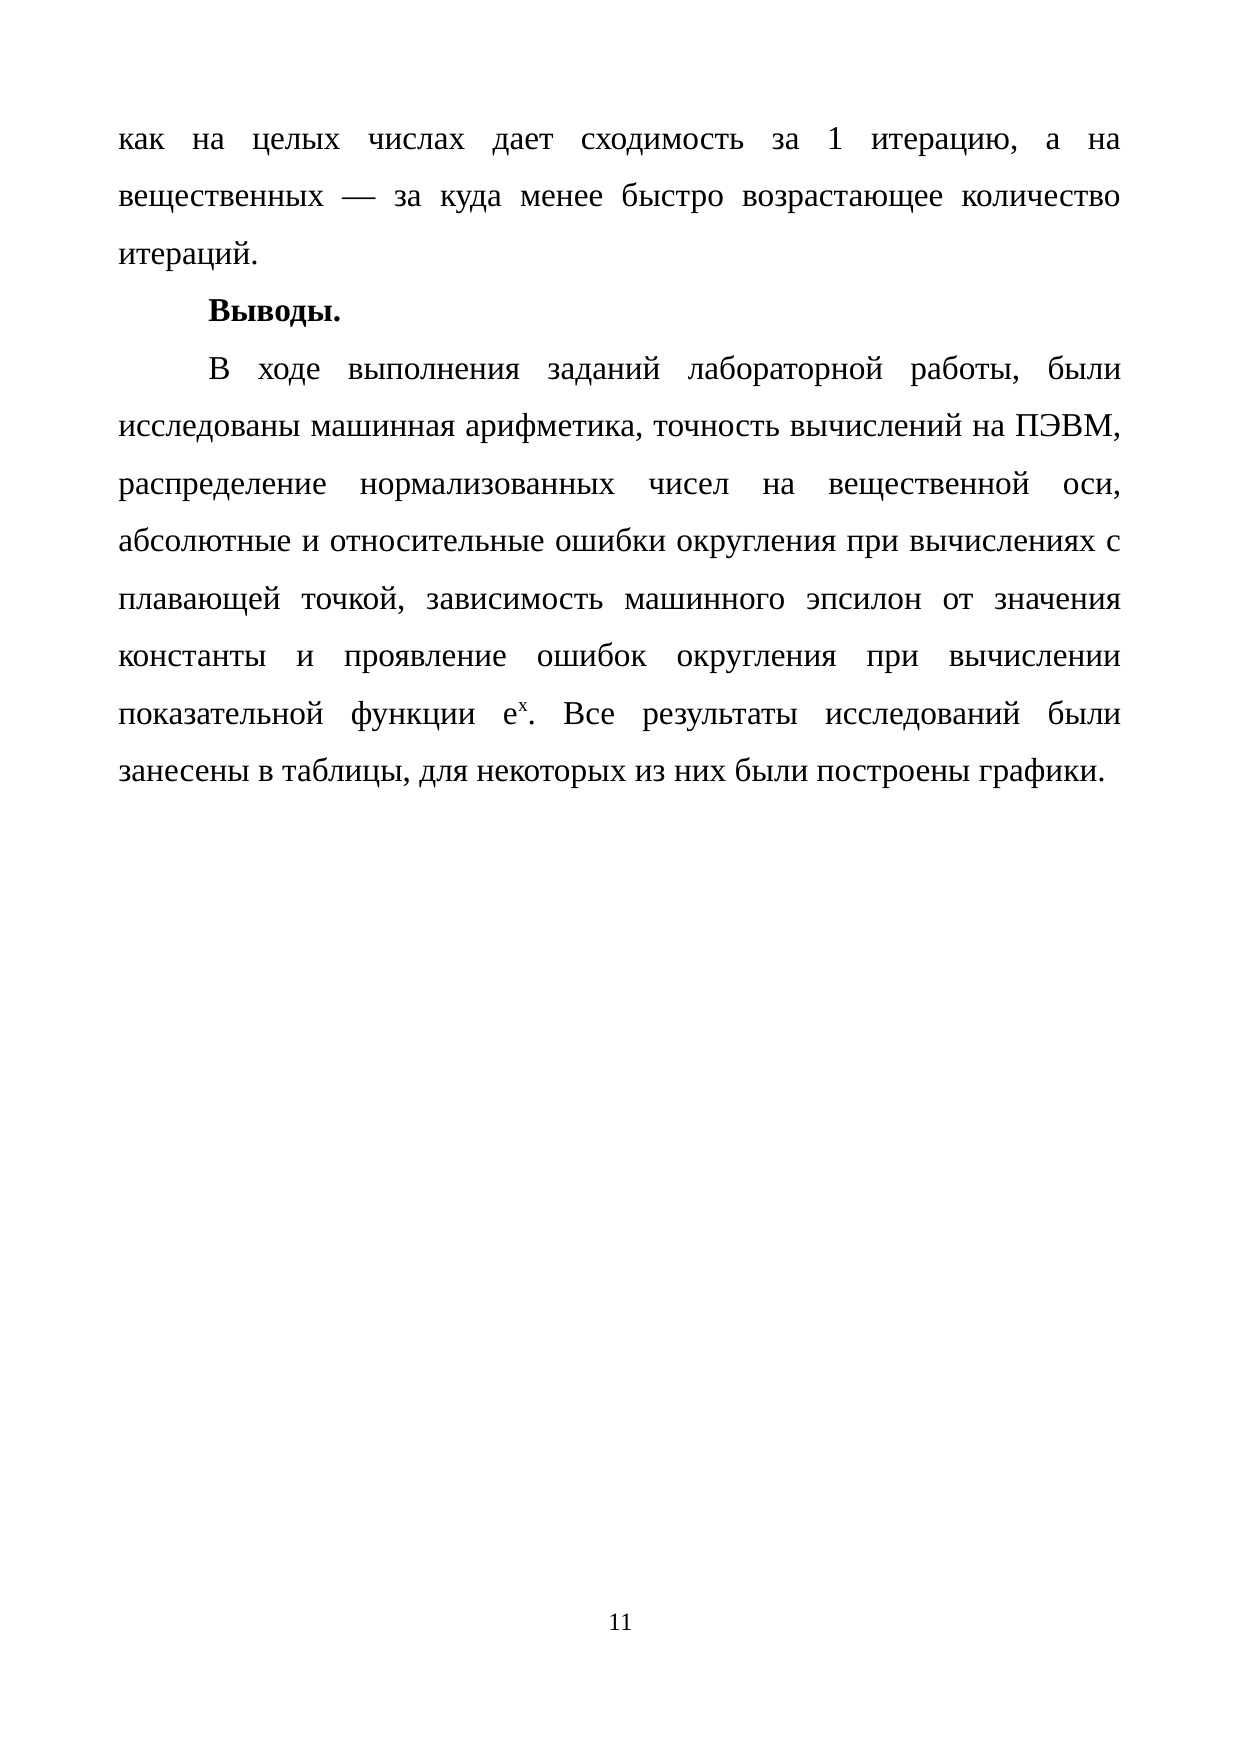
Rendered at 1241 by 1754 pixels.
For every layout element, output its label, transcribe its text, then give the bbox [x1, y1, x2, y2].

text Выводы. [118, 291, 1122, 329]
text как на целых числах дает сходимость за 1 итерацию, а на вещественных — за куда менее быстро возрастающее количество итераций. [118, 118, 1122, 271]
text В ходе выполнения заданий лабораторной работы, были исследованы машинная арифметика, точность вычислений на ПЭВМ, распределение нормализованных чисел на вещественной оси, абсолютные и относительные ошибки округления при вычислениях с плавающей точкой, зависимость машинного эпсилон от значения константы и проявление ошибок округления при вычислении показательной функции ex. Все результаты исследований были занесены в таблицы, для некоторых из них были построены графики. [118, 348, 1122, 789]
